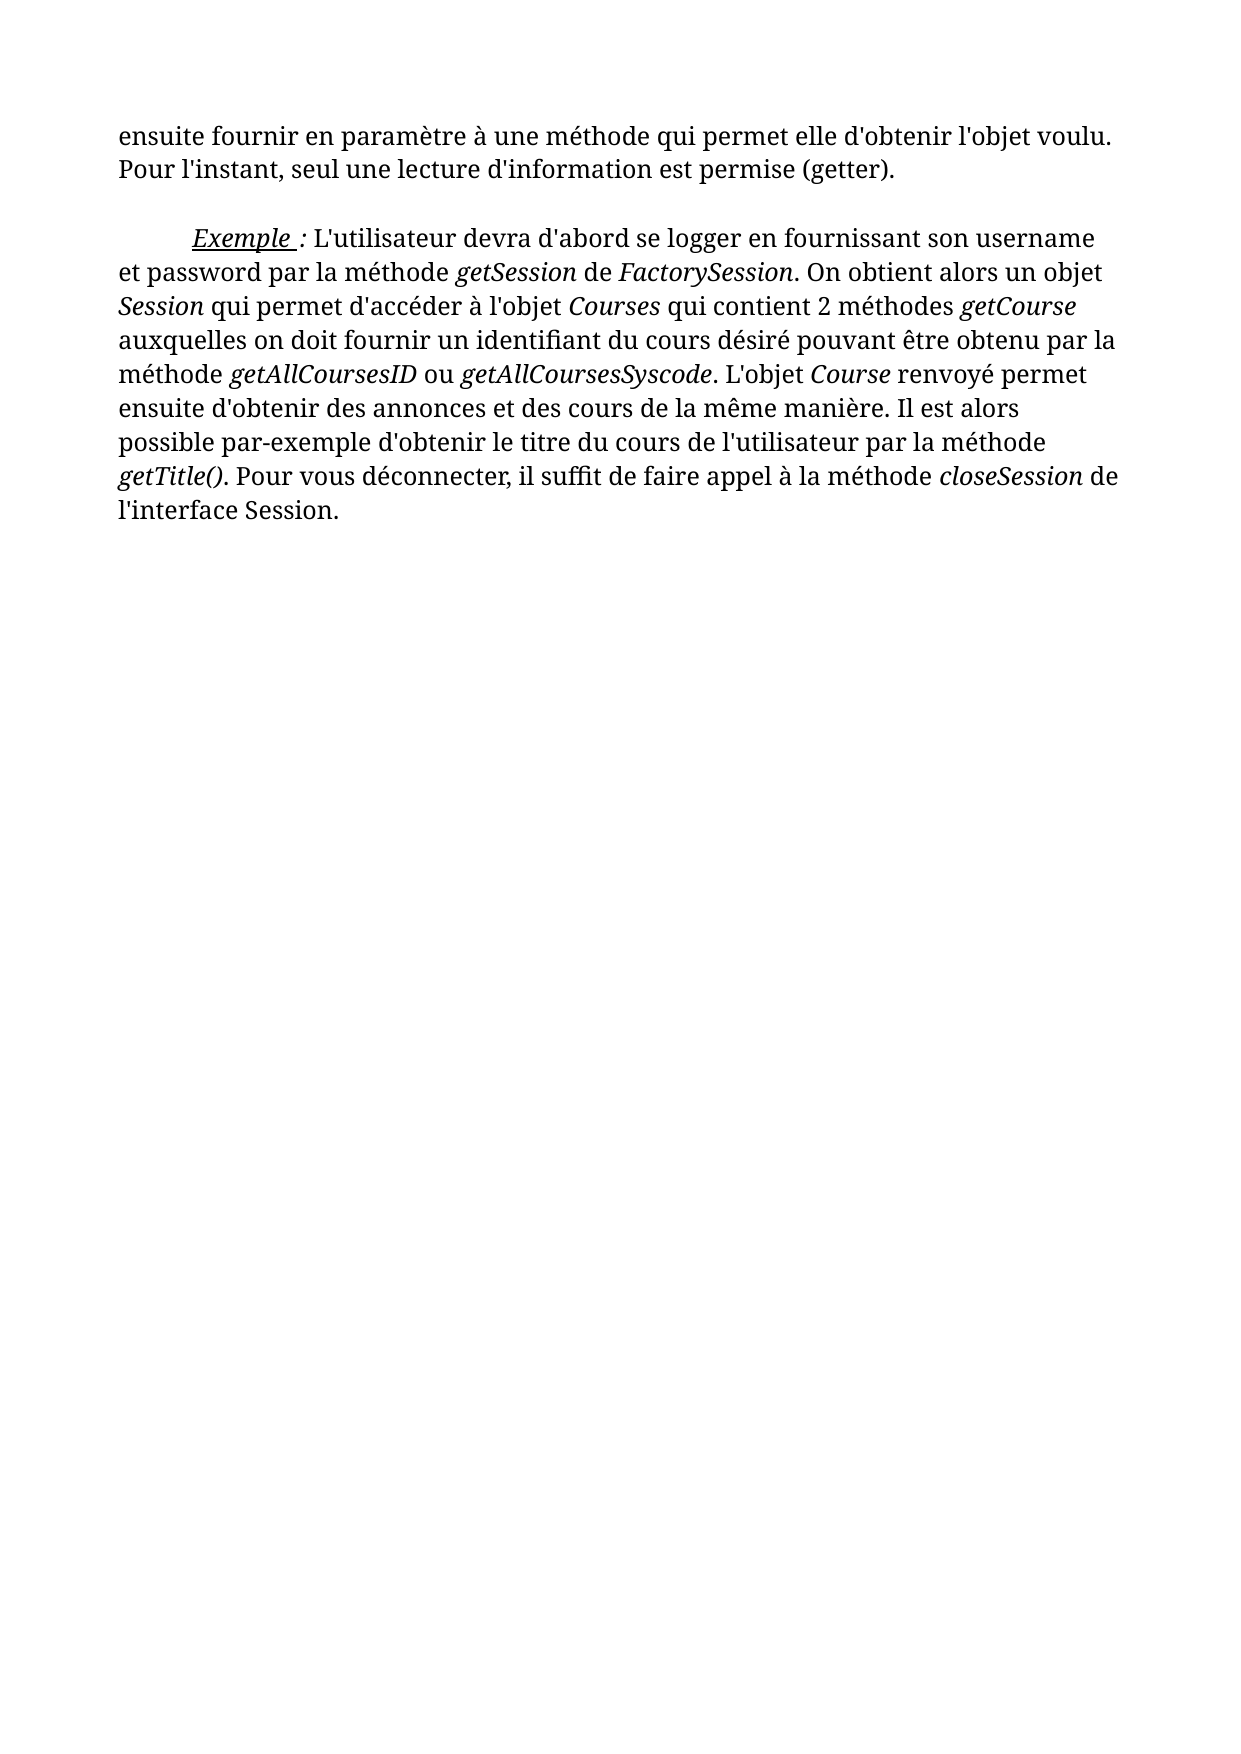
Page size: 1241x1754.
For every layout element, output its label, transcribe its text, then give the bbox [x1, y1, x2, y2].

text Exemple : L'utilisateur devra d'abord se logger en fournissant son username et password par la méthode getSession de FactorySession. On obtient alors un objet Session qui permet d'accéder à l'objet Courses qui contient 2 méthodes getCourse auxquelles on doit fournir un identifiant du cours désiré pouvant être obtenu par la méthode getAllCoursesID ou getAllCoursesSyscode. L'objet Course renvoyé permet ensuite d'obtenir des annonces et des cours de la même manière. Il est alors possible par-exemple d'obtenir le titre du cours de l'utilisateur par la méthode getTitle(). Pour vous déconnecter, il suffit de faire appel à la méthode closeSession de l'interface Session. [118, 220, 1122, 527]
text ensuite fournir en paramètre à une méthode qui permet elle d'obtenir l'objet voulu. Pour l'instant, seul une lecture d'information est permise (getter). [118, 118, 1122, 186]
